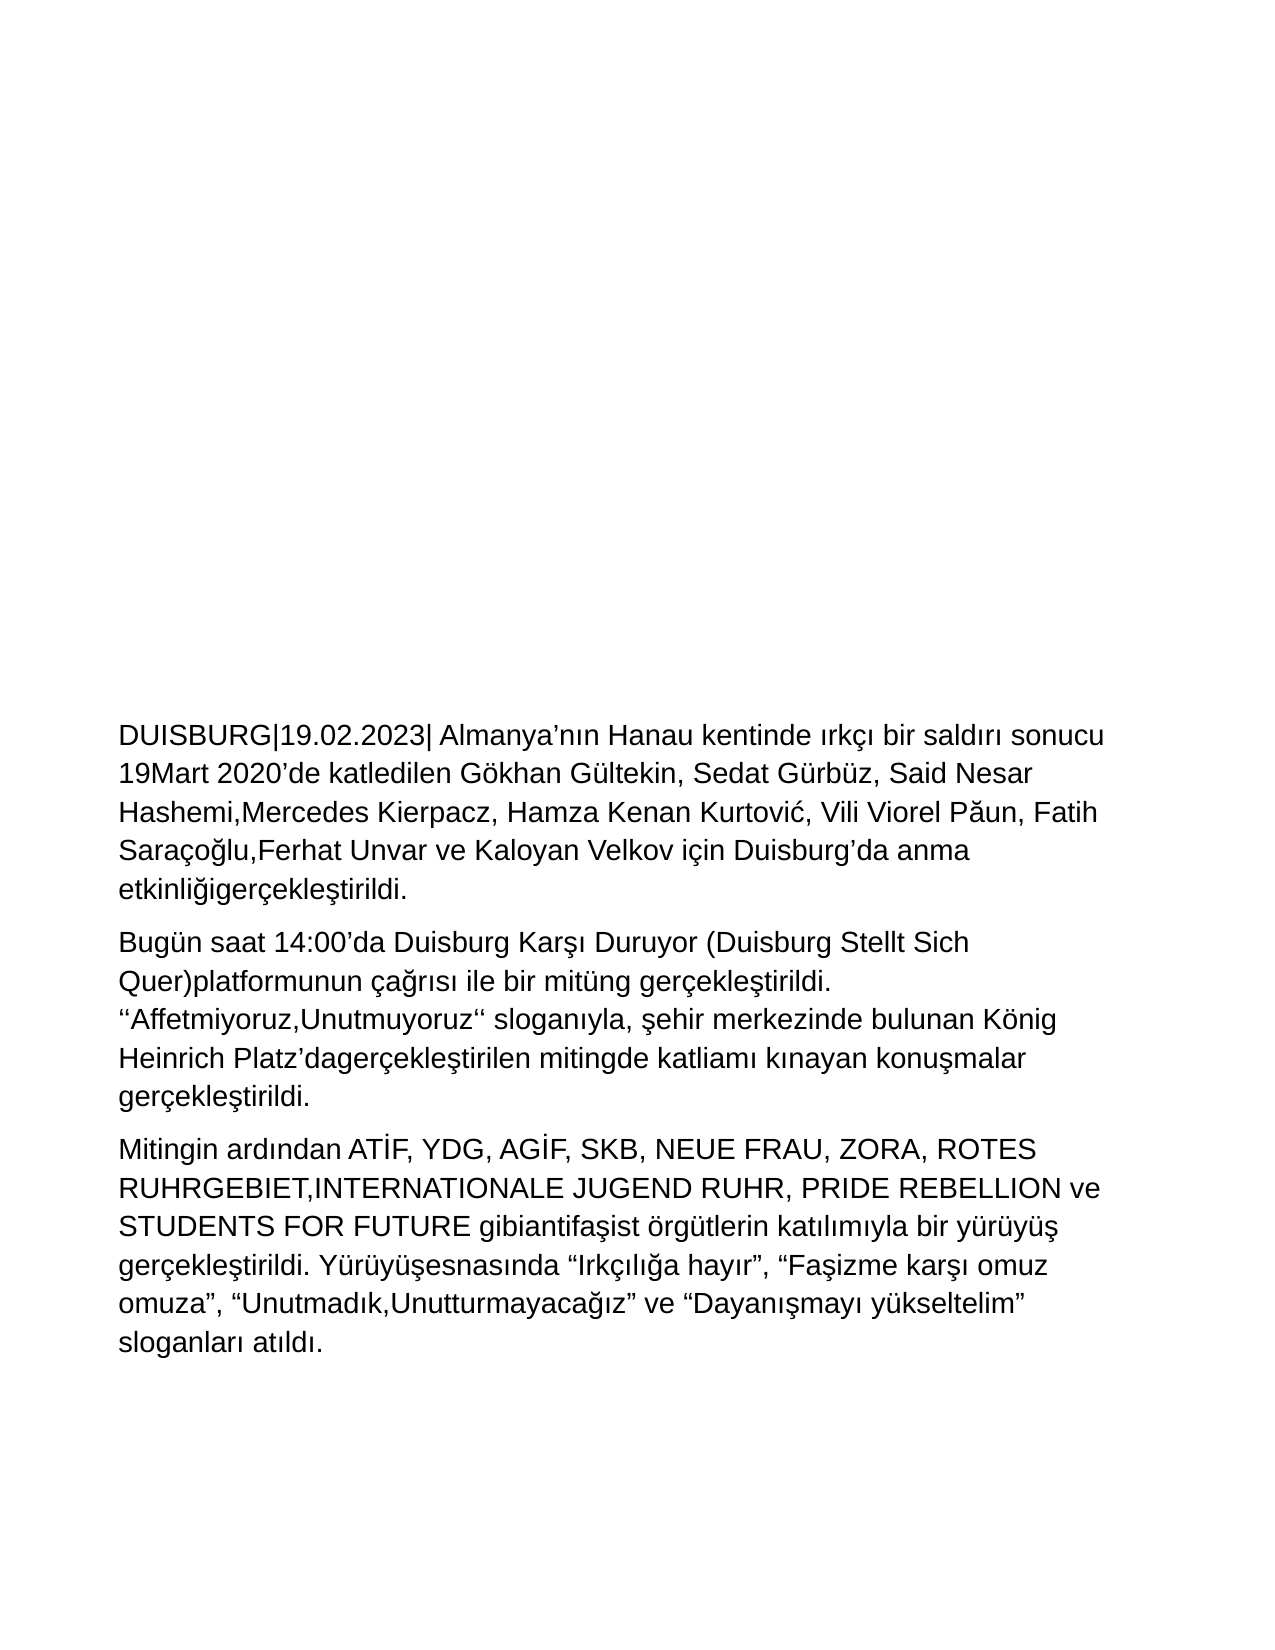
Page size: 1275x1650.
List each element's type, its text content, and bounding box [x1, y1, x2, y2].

text Bugün saat 14:00’da Duisburg Karşı Duruyor (Duisburg Stellt Sich Quer)platformunun çağrısı ile bir mitüng gerçekleştirildi. ‘‘Affetmiyoruz,Unutmuyoruz‘‘ sloganıyla, şehir merkezinde bulunan König Heinrich Platz’dagerçekleştirilen mitingde katliamı kınayan konuşmalar gerçekleştirildi. [118, 925, 1157, 1113]
text DUISBURG|19.02.2023| Almanya’nın Hanau kentinde ırkçı bir saldırı sonucu 19Mart 2020’de katledilen Gökhan Gültekin, Sedat Gürbüz, Said Nesar Hashemi,Mercedes Kierpacz, Hamza Kenan Kurtović, Vili Viorel Păun, Fatih Saraçoğlu,Ferhat Unvar ve Kaloyan Velkov için Duisburg’da anma etkinliğigerçekleştirildi. [118, 718, 1157, 906]
text Mitingin ardından ATİF, YDG, AGİF, SKB, NEUE FRAU, ZORA, ROTES RUHRGEBIET,INTERNATIONALE JUGEND RUHR, PRIDE REBELLION ve STUDENTS FOR FUTURE gibiantifaşist örgütlerin katılımıyla bir yürüyüş gerçekleştirildi. Yürüyüşesnasında “Irkçılığa hayır”, “Faşizme karşı omuz omuza”, “Unutmadık,Unutturmayacağız” ve “Dayanışmayı yükseltelim” sloganları atıldı. [118, 1132, 1157, 1359]
